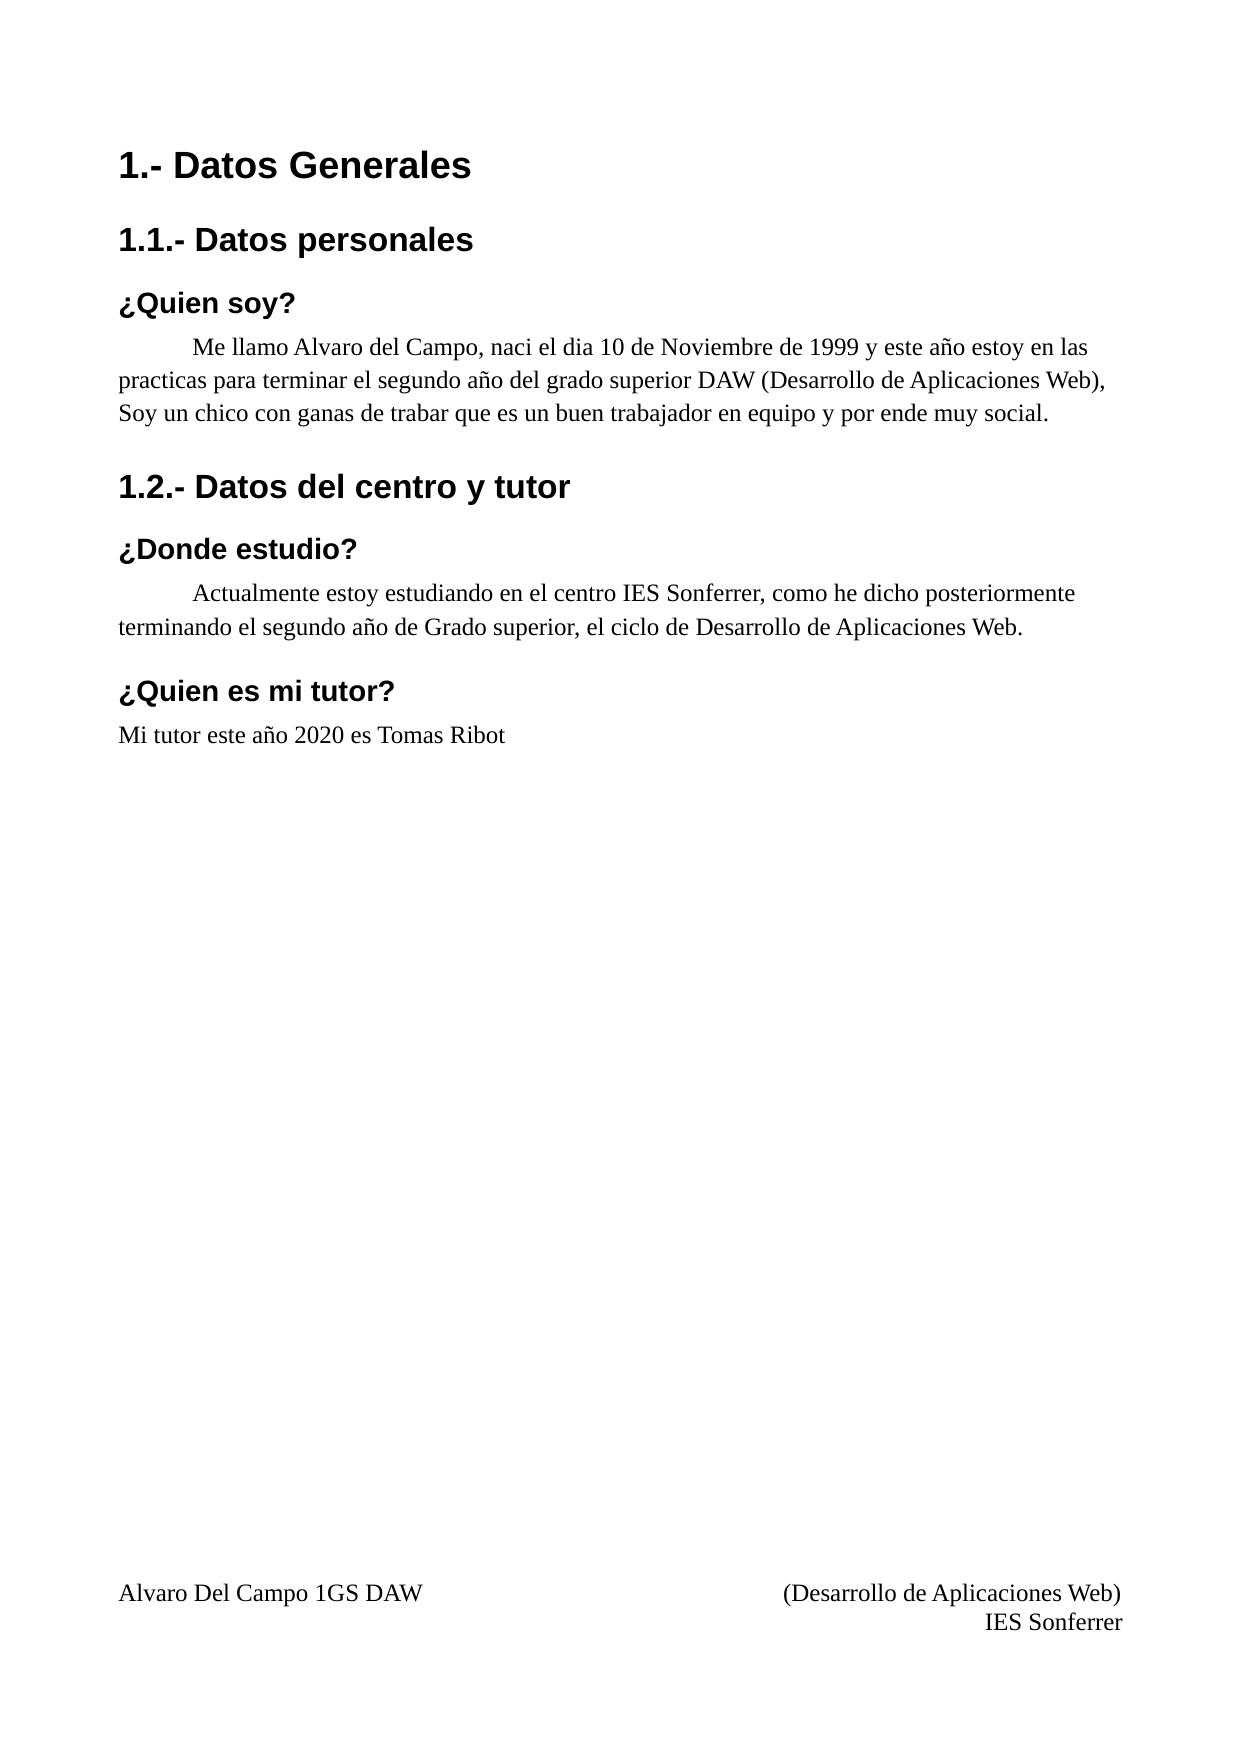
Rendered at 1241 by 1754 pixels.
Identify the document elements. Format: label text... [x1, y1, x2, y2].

text Me llamo Alvaro del Campo, naci el dia 10 de Noviembre de 1999 y este año estoy en las practicas para terminar el segundo año del grado superior DAW (Desarrollo de Aplicaciones Web), Soy un chico con ganas de trabar que es un buen trabajador en equipo y por ende muy social. [118, 332, 1122, 427]
subtitle ¿Quien soy? [118, 286, 1122, 319]
text Actualmente estoy estudiando en el centro IES Sonferrer, como he dicho posteriormente terminando el segundo año de Grado superior, el ciclo de Desarrollo de Aplicaciones Web. [118, 578, 1122, 640]
subtitle 1.- Datos Generales [118, 143, 1122, 187]
subtitle 1.2.- Datos del centro y tutor [118, 467, 1122, 505]
subtitle ¿Quien es mi tutor? [118, 674, 1122, 707]
text Mi tutor este año 2020 es Tomas Ribot [118, 720, 1122, 749]
subtitle ¿Donde estudio? [118, 532, 1122, 566]
subtitle 1.1.- Datos personales [118, 220, 1122, 259]
